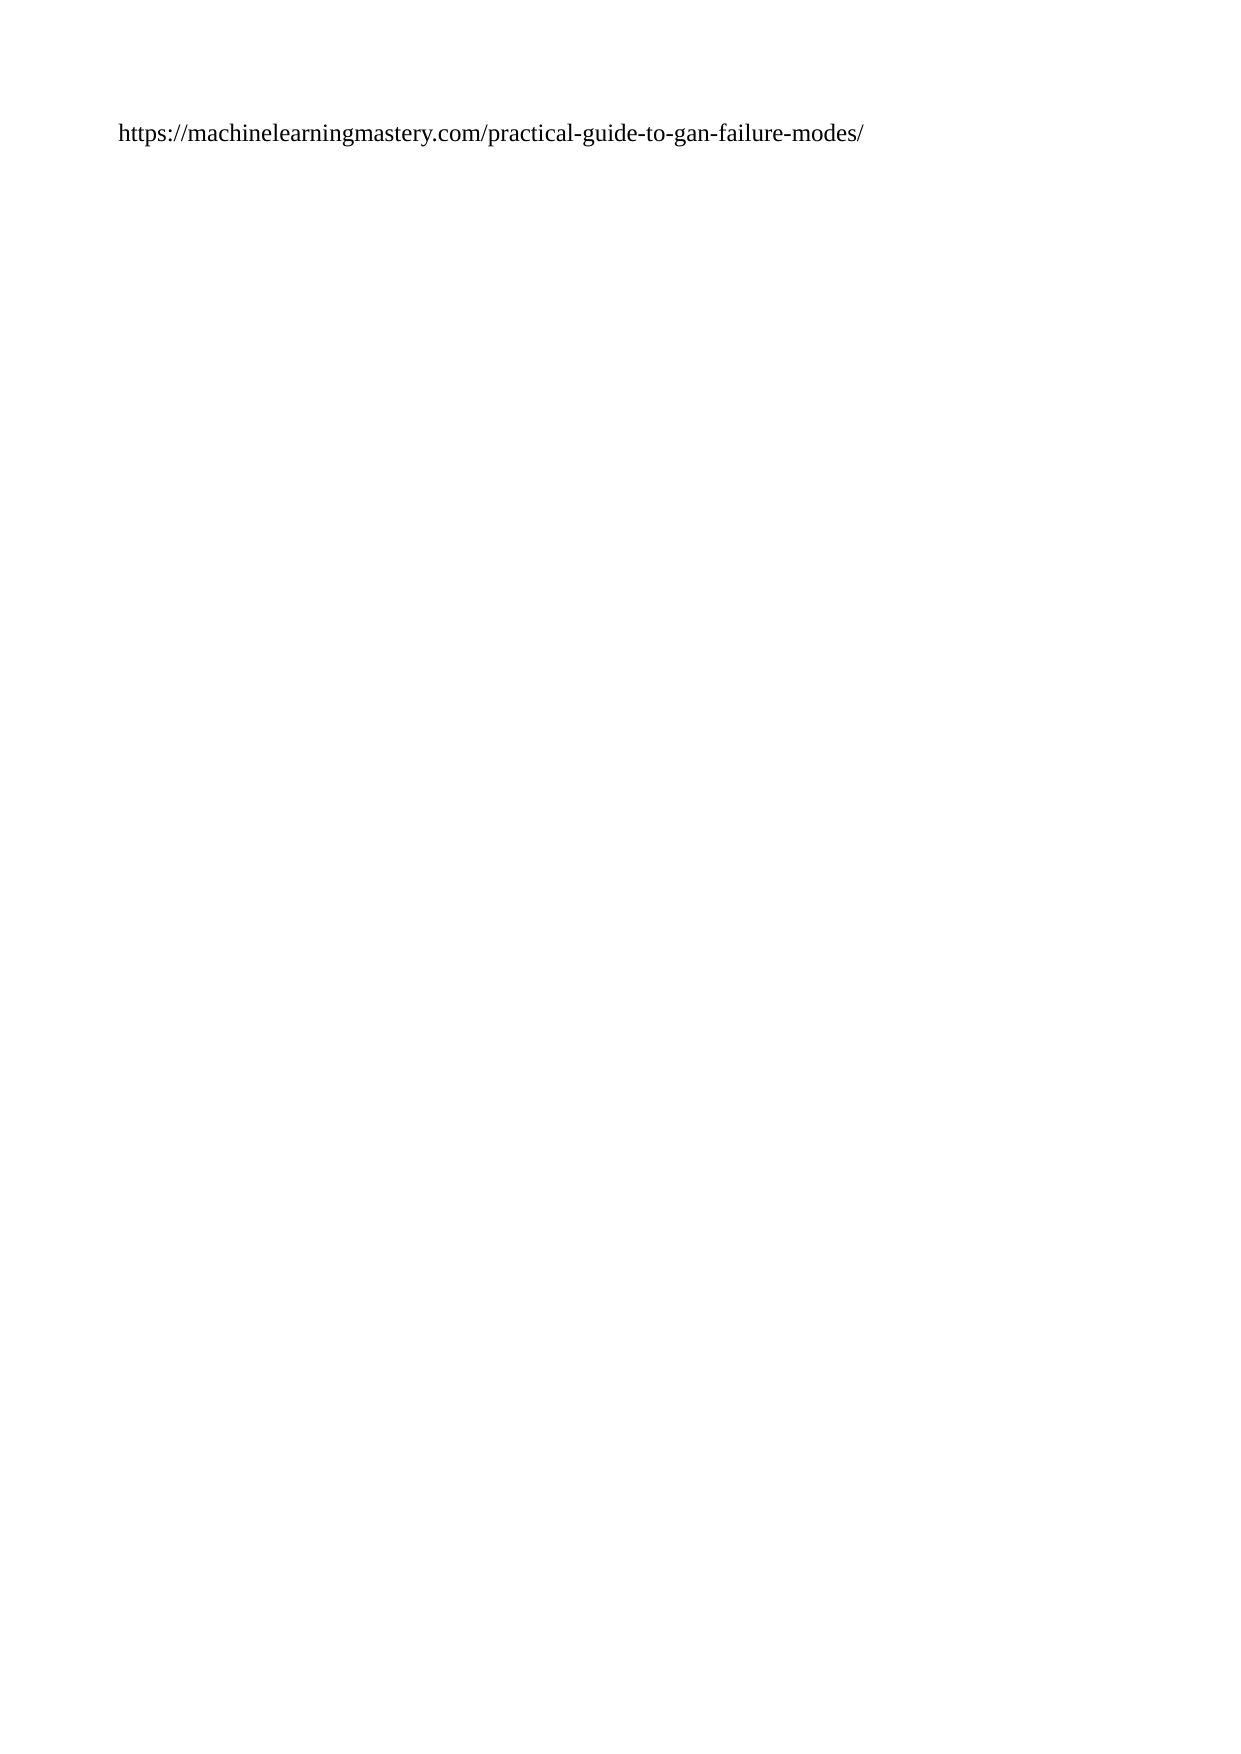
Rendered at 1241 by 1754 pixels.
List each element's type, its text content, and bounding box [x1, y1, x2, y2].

text https://machinelearningmastery.com/practical-guide-to-gan-failure-modes/ [118, 118, 1122, 147]
